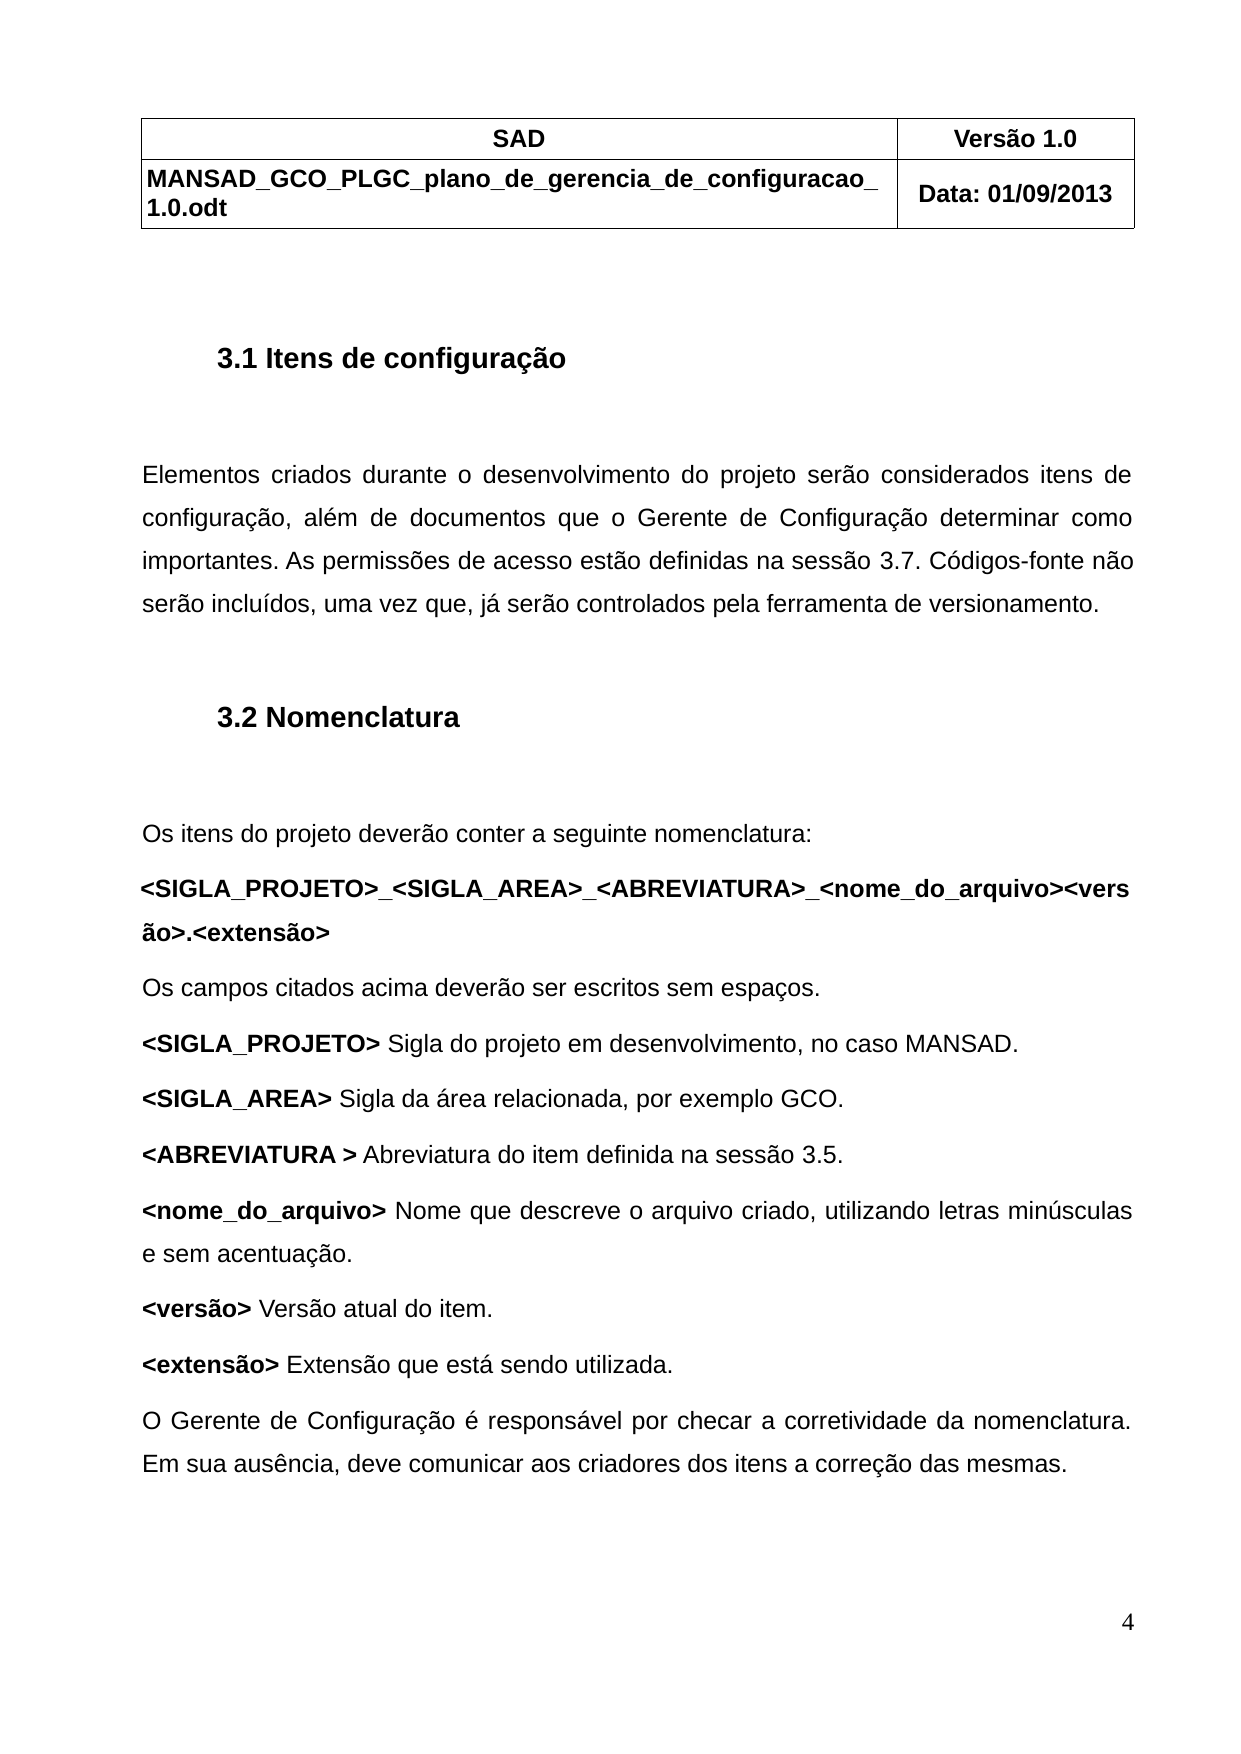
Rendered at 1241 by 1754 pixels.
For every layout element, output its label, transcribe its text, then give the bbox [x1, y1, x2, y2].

subtitle 3.1 Itens de configuração [142, 341, 1134, 375]
text <SIGLA_PROJETO> Sigla do projeto em desenvolvimento, no caso MANSAD. [142, 1029, 1134, 1058]
text Os campos citados acima deverão ser escritos sem espaços. [142, 973, 1134, 1002]
text Os itens do projeto deverão conter a seguinte nomenclatura: [142, 819, 1134, 848]
text <ABREVIATURA > Abreviatura do item definida na sessão 3.5. [142, 1140, 1134, 1169]
text <extensão> Extensão que está sendo utilizada. [142, 1350, 1134, 1379]
text O Gerente de Configuração é responsável por checar a corretividade da nomenclatura. Em sua ausência, deve comunicar aos criadores dos itens a correção das mesmas. [142, 1406, 1134, 1478]
text <versão> Versão atual do item. [142, 1294, 1134, 1323]
text <nome_do_arquivo> Nome que descreve o arquivo criado, utilizando letras minúsculas e sem acentuação. [142, 1196, 1134, 1268]
subtitle 3.2 Nomenclatura [142, 700, 1134, 734]
text <SIGLA_AREA> Sigla da área relacionada, por exemplo GCO. [142, 1084, 1134, 1113]
text <SIGLA_PROJETO>_<SIGLA_AREA>_<ABREVIATURA>_<nome_do_arquivo><versão>.<extensão> [140, 874, 1136, 946]
text Elementos criados durante o desenvolvimento do projeto serão considerados itens de configuração, além de documentos que o Gerente de Configuração determinar como importantes. As permissões de acesso estão definidas na sessão 3.7. Códigos-fonte não serão incluídos, uma vez que, já serão controlados pela ferramenta de versionamento. [142, 460, 1134, 618]
